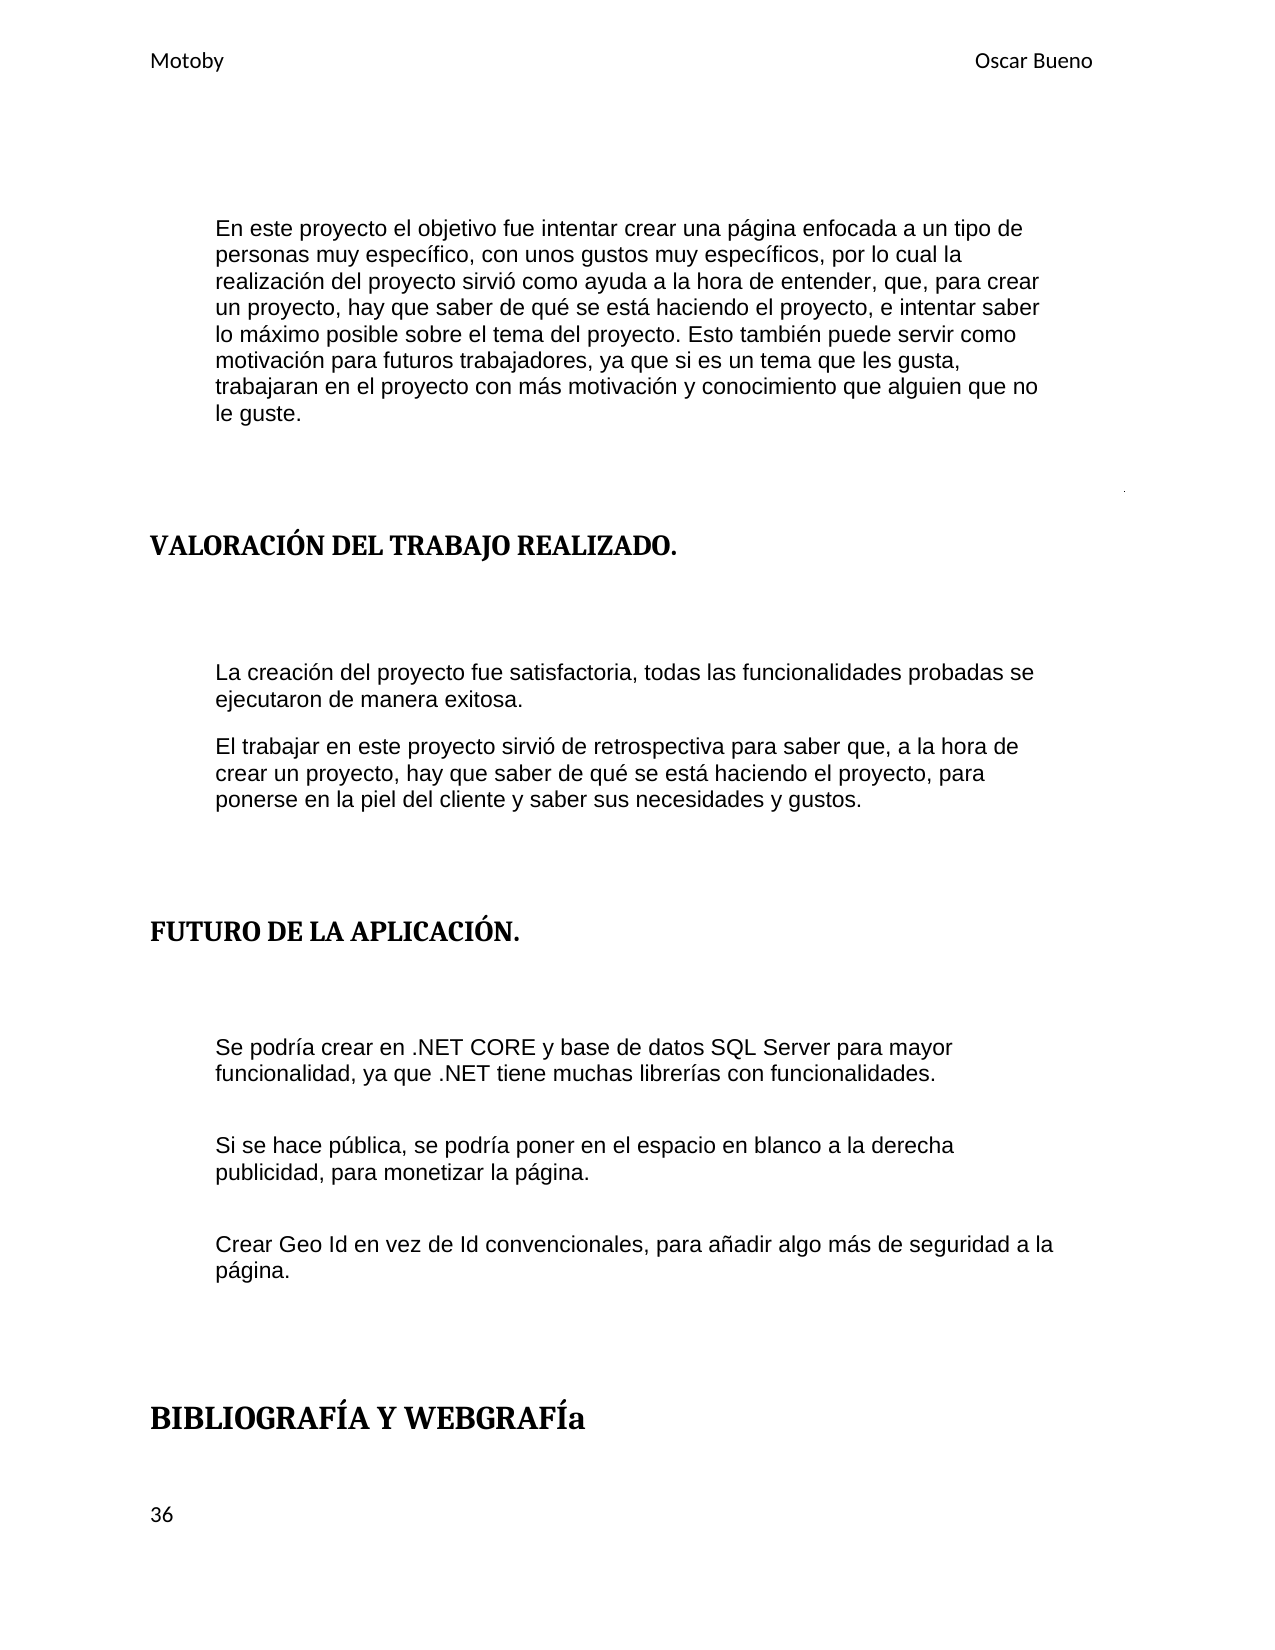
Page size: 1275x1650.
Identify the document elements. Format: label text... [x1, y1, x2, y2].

text Se podría crear en .NET CORE y base de datos SQL Server para mayor funcionalidad, ya que .NET tiene muchas librerías con funcionalidades. [151, 970, 1124, 1067]
subtitle BIBLIOGRAFÍA Y WEBGRAFÍa [150, 1399, 1125, 1437]
text Si se hace pública, se podría poner en el espacio en blanco a la derecha publicidad, para monetizar la página. [151, 1067, 1124, 1166]
text Crear Geo Id en vez de Id convencionales, para añadir algo más de seguridad a la página. [151, 1166, 1124, 1348]
text En este proyecto el objetivo fue intentar crear una página enfocada a un tipo de personas muy específico, con unos gustos muy específicos, por lo cual la realización del proyecto sirvió como ayuda a la hora de entender, que, para crear un proyecto, hay que saber de qué se está haciendo el proyecto, e intentar saber lo máximo posible sobre el tema del proyecto. Esto también puede servir como motivación para futuros trabajadores, ya que si es un tema que les gusta, trabajaran en el proyecto con más motivación y conocimiento que alguien que no le guste. [151, 151, 1124, 491]
subtitle FUTURO DE LA APLICACIÓN. [150, 916, 1125, 949]
text La creación del proyecto fue satisfactoria, todas las funcionalidades probadas se ejecutaron de manera exitosa. [151, 595, 1124, 668]
text El trabajar en este proyecto sirvió de retrospectiva para saber que, a la hora de crear un proyecto, hay que saber de qué se está haciendo el proyecto, para ponerse en la piel del cliente y saber sus necesidades y gustos. [151, 668, 1124, 877]
subtitle VALORACIÓN DEL TRABAJO REALIZADO. [150, 529, 1125, 563]
